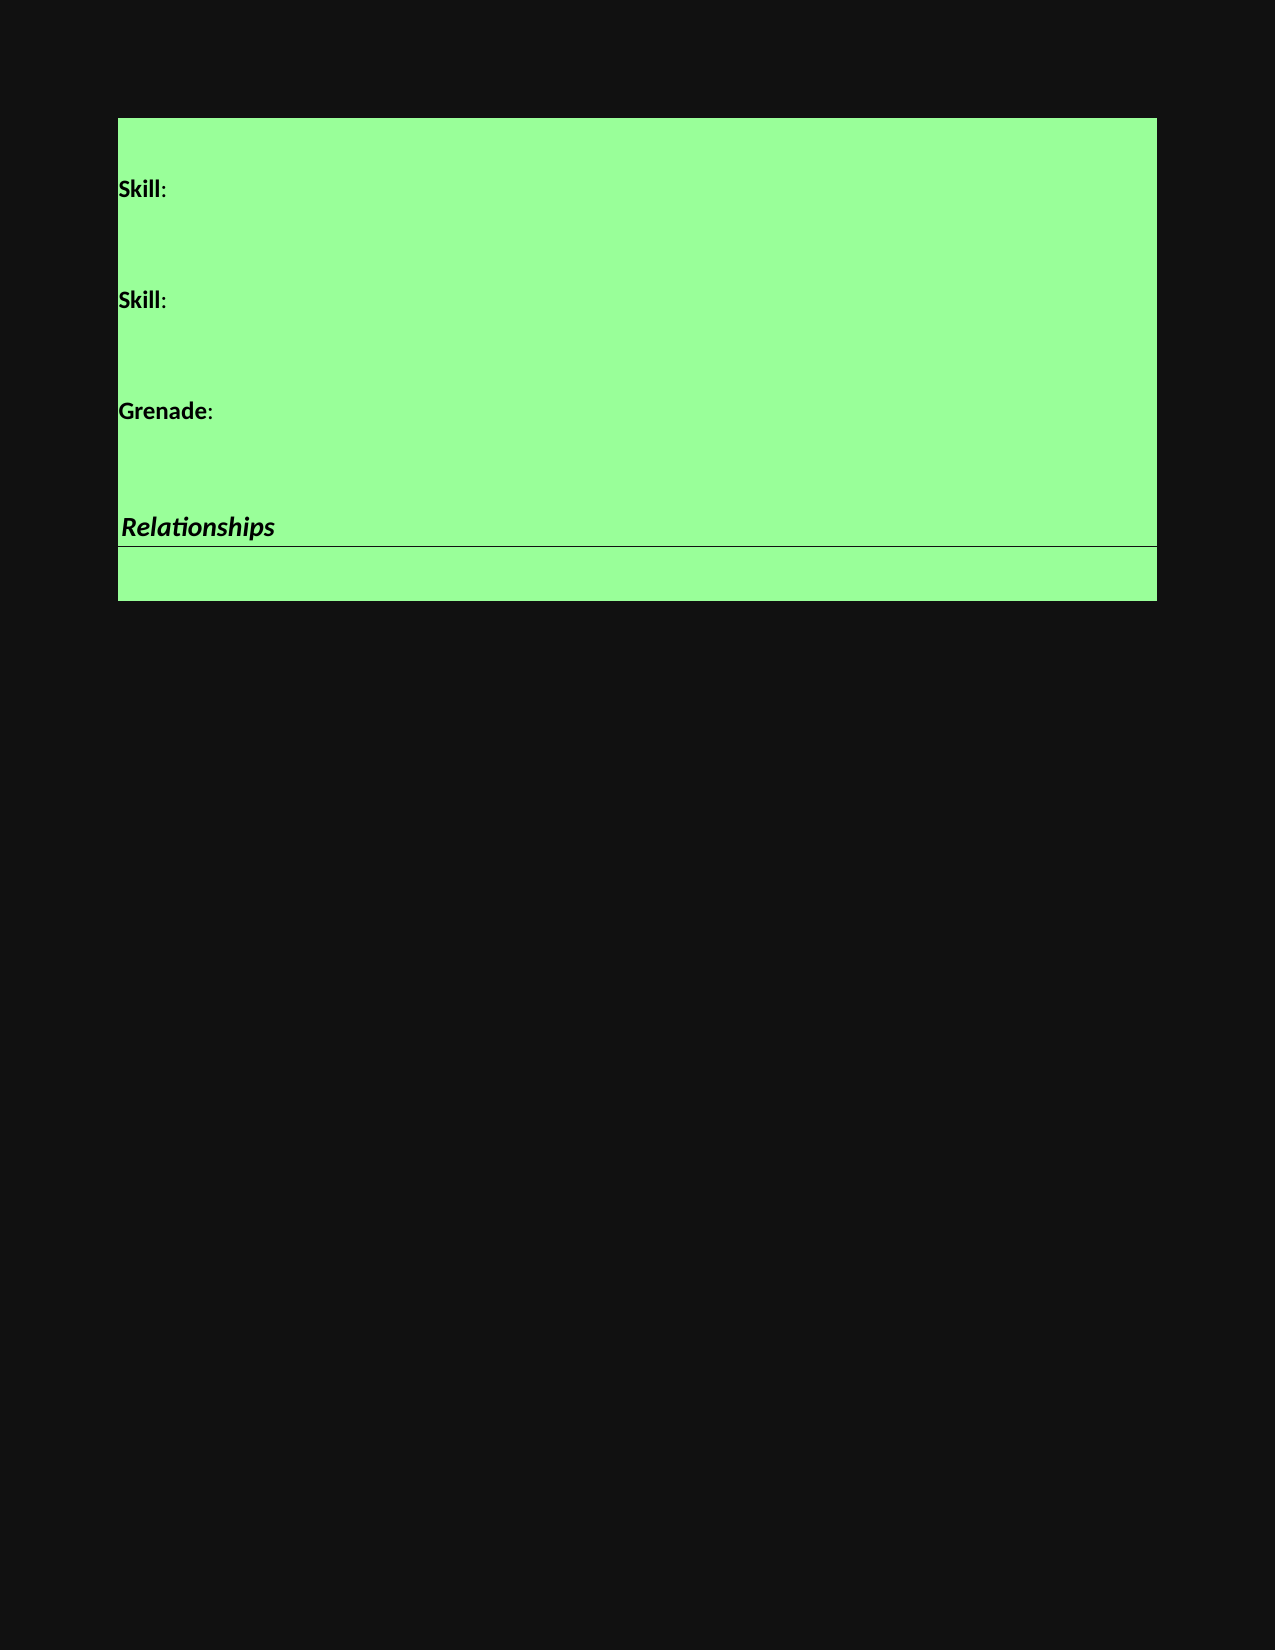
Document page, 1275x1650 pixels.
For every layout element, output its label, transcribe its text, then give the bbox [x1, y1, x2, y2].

text Skill: [118, 174, 1157, 204]
text Grenade: [118, 395, 1157, 426]
text Skill: [118, 284, 1157, 315]
text Relationships [118, 506, 1157, 546]
